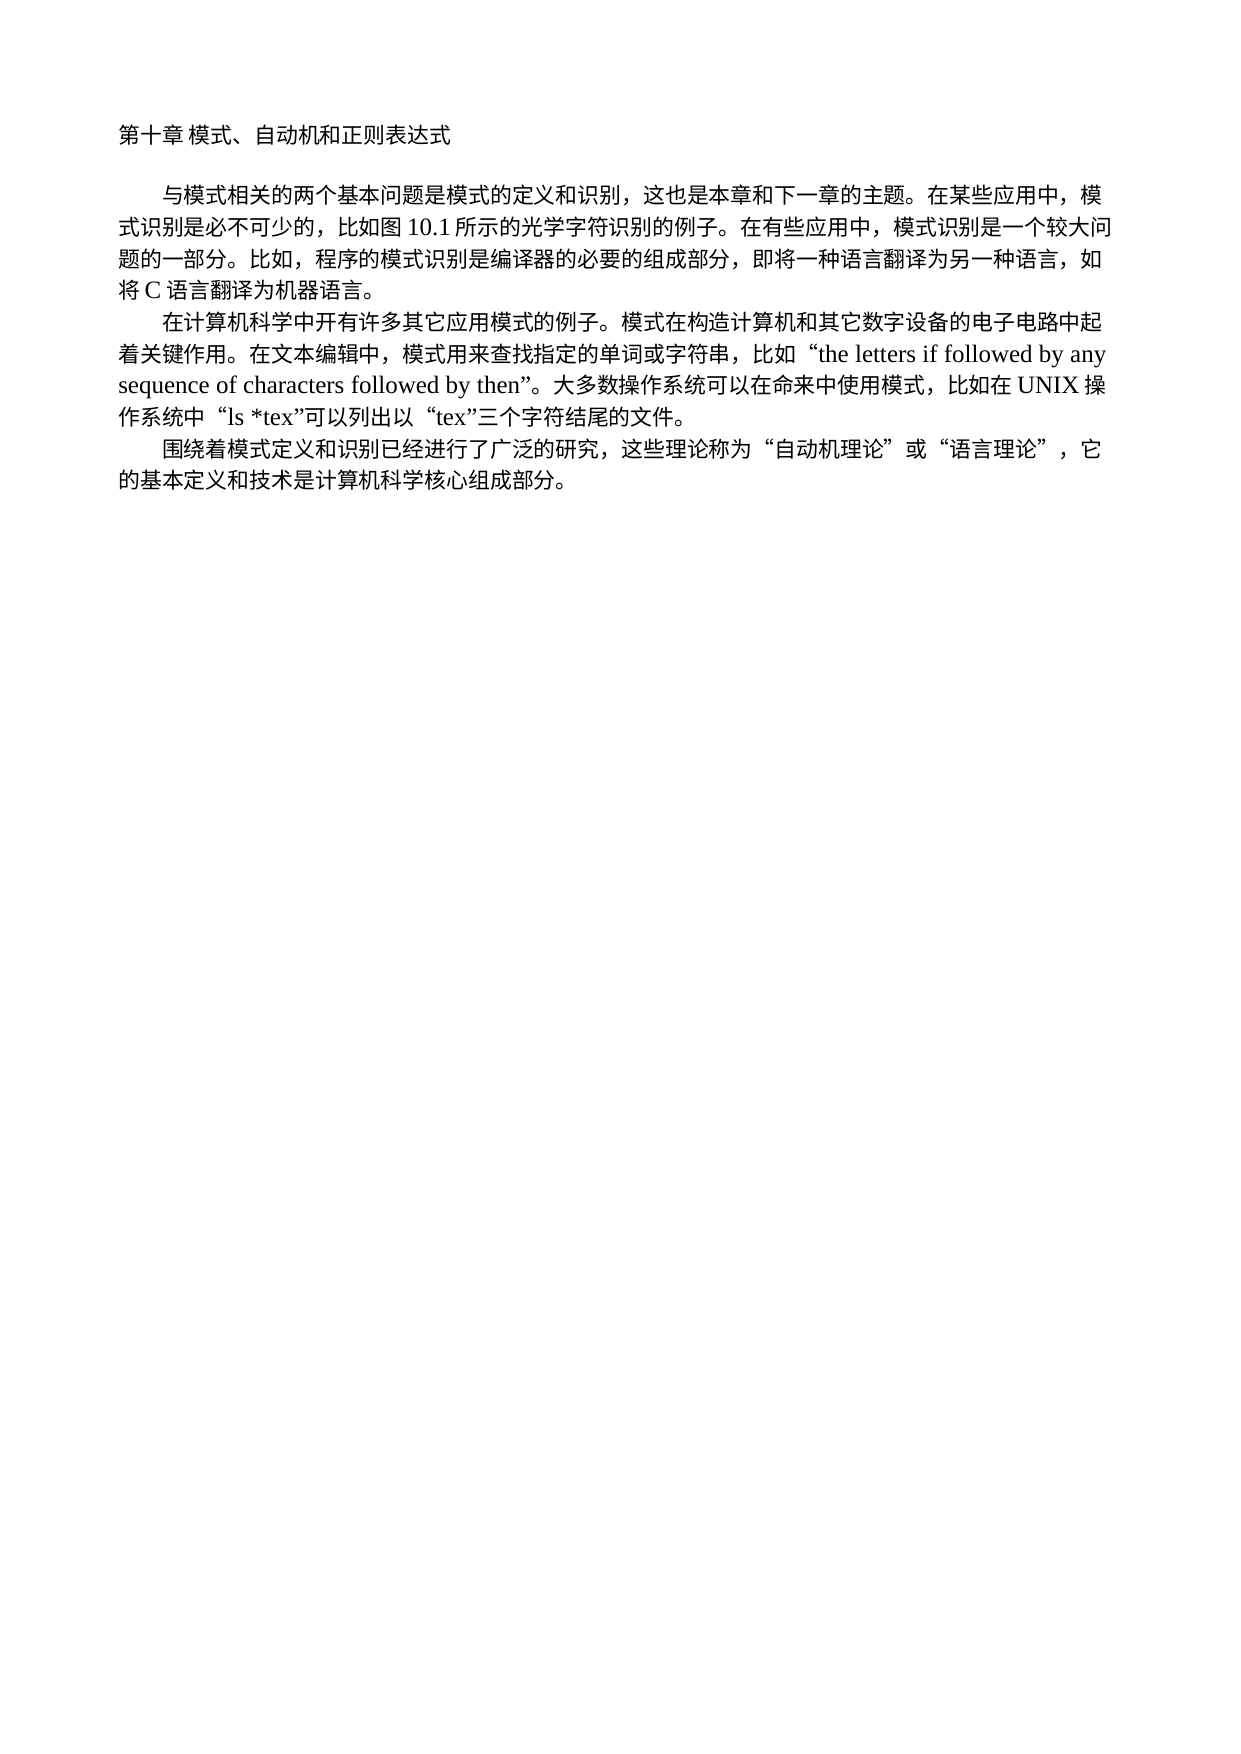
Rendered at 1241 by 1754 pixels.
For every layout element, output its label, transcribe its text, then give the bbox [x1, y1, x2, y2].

text sequence of characters followed by then”。大多数操作系统可以在命来中使用模式，比如在UNIX操作系统中“ls *tex”可以列出以“tex”三个字符结尾的文件。 [118, 368, 1122, 432]
text 围绕着模式定义和识别已经进行了广泛的研究，这些理论称为“自动机理论”或“语言理论”，它的基本定义和技术是计算机科学核心组成部分。 [118, 432, 1122, 495]
text 与模式相关的两个基本问题是模式的定义和识别，这也是本章和下一章的主题。在某些应用中，模式识别是必不可少的，比如图10.1所示的光学字符识别的例子。在有些应用中，模式识别是一个较大问题的一部分。比如，程序的模式识别是编译器的必要的组成部分，即将一种语言翻译为另一种语言，如将C语言翻译为机器语言。 [118, 178, 1122, 305]
text 第十章 模式、自动机和正则表达式 [118, 118, 1122, 150]
text 在计算机科学中开有许多其它应用模式的例子。模式在构造计算机和其它数字设备的电子电路中起着关键作用。在文本编辑中，模式用来查找指定的单词或字符串，比如“the letters if followed by any [118, 305, 1122, 368]
